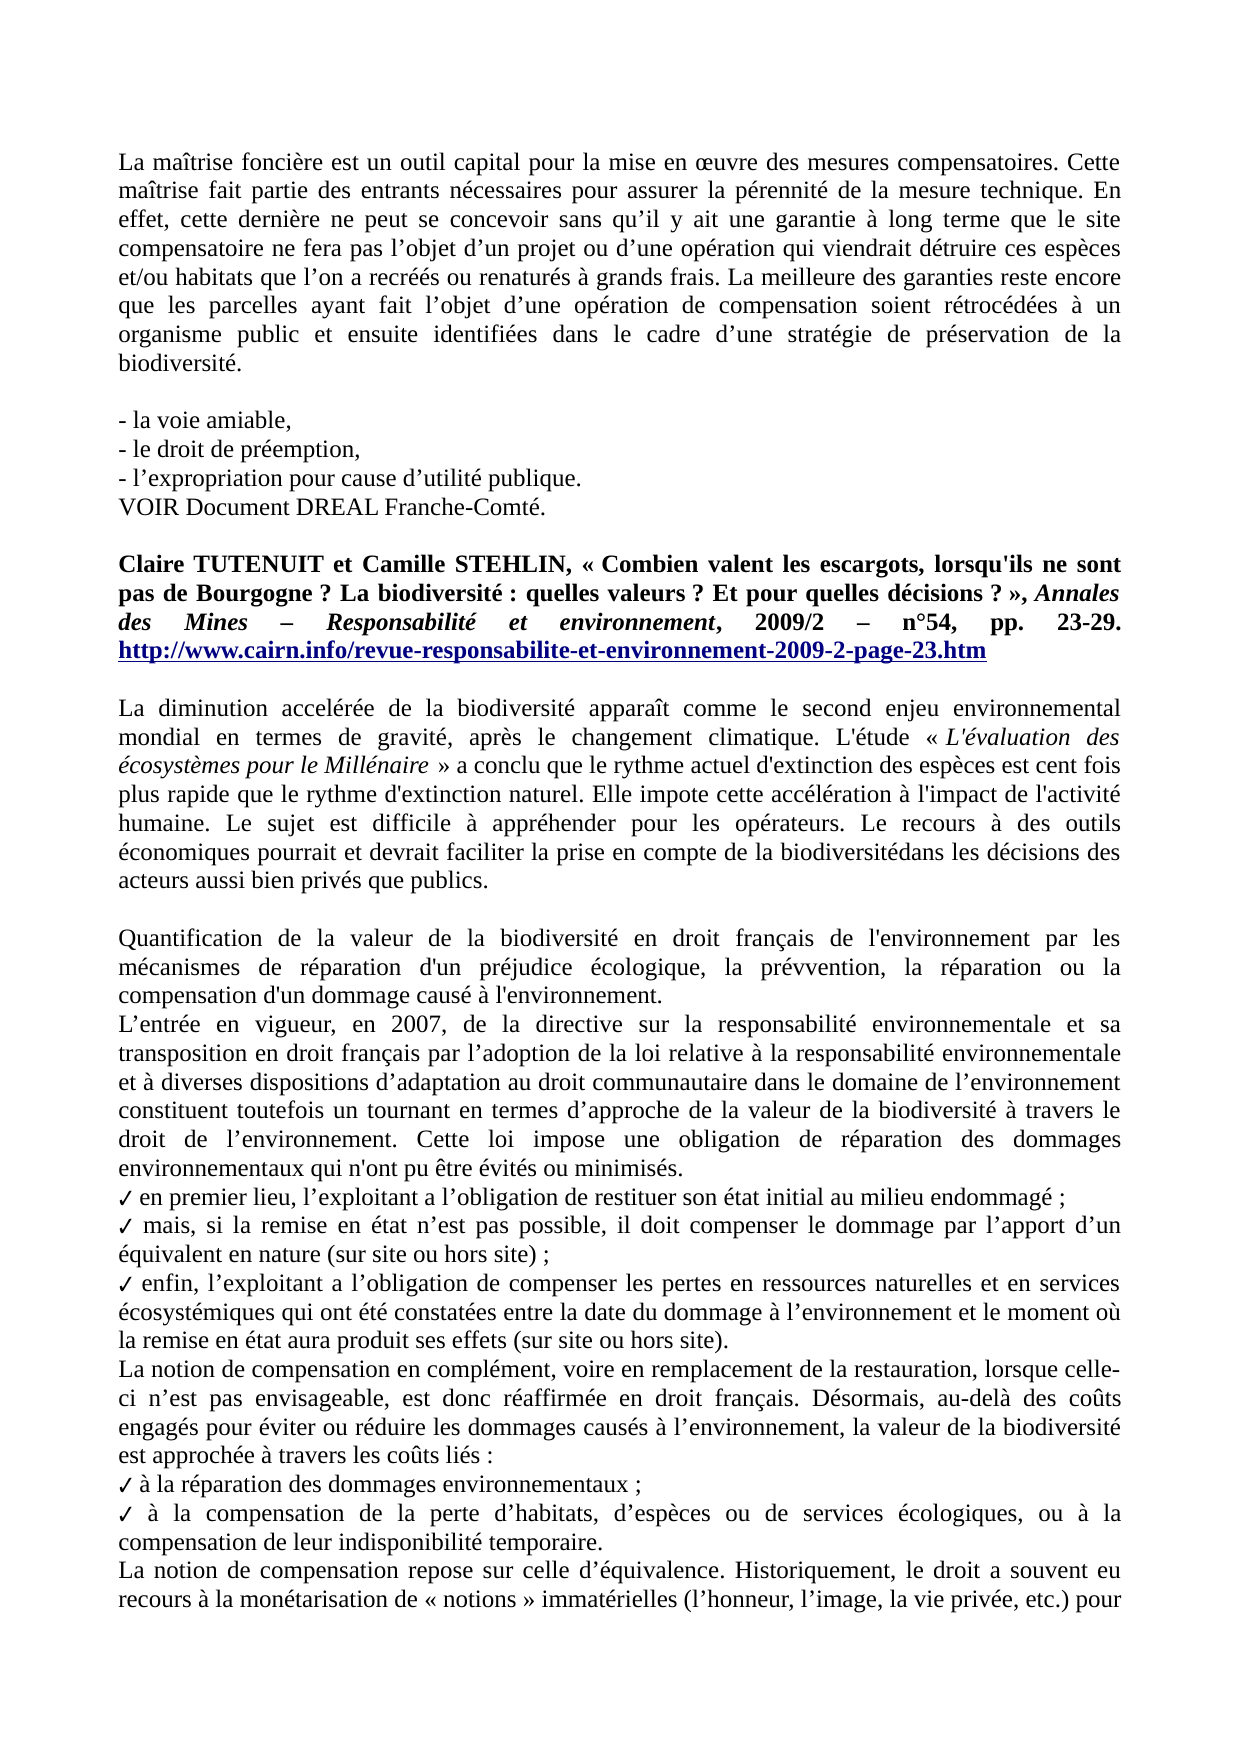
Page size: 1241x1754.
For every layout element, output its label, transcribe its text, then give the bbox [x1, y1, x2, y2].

text ✔ mais, si la remise en état n’est pas possible, il doit compenser le dommage par l’apport d’un équivalent en nature (sur site ou hors site) ; [118, 1211, 1122, 1268]
text ✔ à la réparation des dommages environnementaux ; [118, 1469, 1122, 1498]
text - la voie amiable, [118, 406, 1122, 434]
text La maîtrise foncière est un outil capital pour la mise en œuvre des mesures compensatoires. Cette maîtrise fait partie des entrants nécessaires pour assurer la pérennité de la mesure technique. En effet, cette dernière ne peut se concevoir sans qu’il y ait une garantie à long terme que le site compensatoire ne fera pas l’objet d’un projet ou d’une opération qui viendrait détruire ces espèces et/ou habitats que l’on a recréés ou renaturés à grands frais. La meilleure des garanties reste encore que les parcelles ayant fait l’objet d’une opération de compensation soient rétrocédées à un organisme public et ensuite identifiées dans le cadre d’une stratégie de préservation de la biodiversité. [118, 147, 1122, 377]
text - l’expropriation pour cause d’utilité publique. [118, 463, 1122, 492]
text Quantification de la valeur de la biodiversité en droit français de l'environnement par les mécanismes de réparation d'un préjudice écologique, la prévvention, la réparation ou la compensation d'un dommage causé à l'environnement. [118, 923, 1122, 1009]
text ✔ à la compensation de la perte d’habitats, d’espèces ou de services écologiques, ou à la compensation de leur indisponibilité temporaire. [118, 1498, 1122, 1556]
text - le droit de préemption, [118, 434, 1122, 463]
text La notion de compensation repose sur celle d’équivalence. Historiquement, le droit a souvent eu recours à la monétarisation de « notions » immatérielles (l’honneur, l’image, la vie privée, etc.) pour [118, 1556, 1122, 1613]
text ✔ enfin, l’exploitant a l’obligation de compenser les pertes en ressources naturelles et en services écosystémiques qui ont été constatées entre la date du dommage à l’environnement et le moment où la remise en état aura produit ses effets (sur site ou hors site). [118, 1268, 1122, 1354]
text La diminution accelérée de la biodiversité apparaît comme le second enjeu environnemental mondial en termes de gravité, après le changement climatique. L'étude « L'évaluation des écosystèmes pour le Millénaire » a conclu que le rythme actuel d'extinction des espèces est cent fois plus rapide que le rythme d'extinction naturel. Elle impote cette accélération à l'impact de l'activité humaine. Le sujet est difficile à appréhender pour les opérateurs. Le recours à des outils économiques pourrait et devrait faciliter la prise en compte de la biodiversitédans les décisions des acteurs aussi bien privés que publics. [118, 693, 1122, 894]
text ✔ en premier lieu, l’exploitant a l’obligation de restituer son état initial au milieu endommagé ; [118, 1182, 1122, 1211]
text L’entrée en vigueur, en 2007, de la directive sur la responsabilité environnementale et sa transposition en droit français par l’adoption de la loi relative à la responsabilité environnementale et à diverses dispositions d’adaptation au droit communautaire dans le domaine de l’environnement constituent toutefois un tournant en termes d’approche de la valeur de la biodiversité à travers le droit de l’environnement. Cette loi impose une obligation de réparation des dommages environnementaux qui n'ont pu être évités ou minimisés. [118, 1009, 1122, 1182]
text Claire TUTENUIT et Camille STEHLIN, « Combien valent les escargots, lorsqu'ils ne sont pas de Bourgogne ? La biodiversité : quelles valeurs ? Et pour quelles décisions ? », Annales des Mines – Responsabilité et environnement, 2009/2 – n°54, pp. 23-29. http://www.cairn.info/revue-responsabilite-et-environnement-2009-2-page-23.htm [118, 549, 1122, 664]
text La notion de compensation en complément, voire en remplacement de la restauration, lorsque celle-ci n’est pas envisageable, est donc réaffirmée en droit français. Désormais, au-delà des coûts engagés pour éviter ou réduire les dommages causés à l’environnement, la valeur de la biodiversité est approchée à travers les coûts liés : [118, 1354, 1122, 1469]
text VOIR Document DREAL Franche-Comté. [118, 492, 1122, 521]
